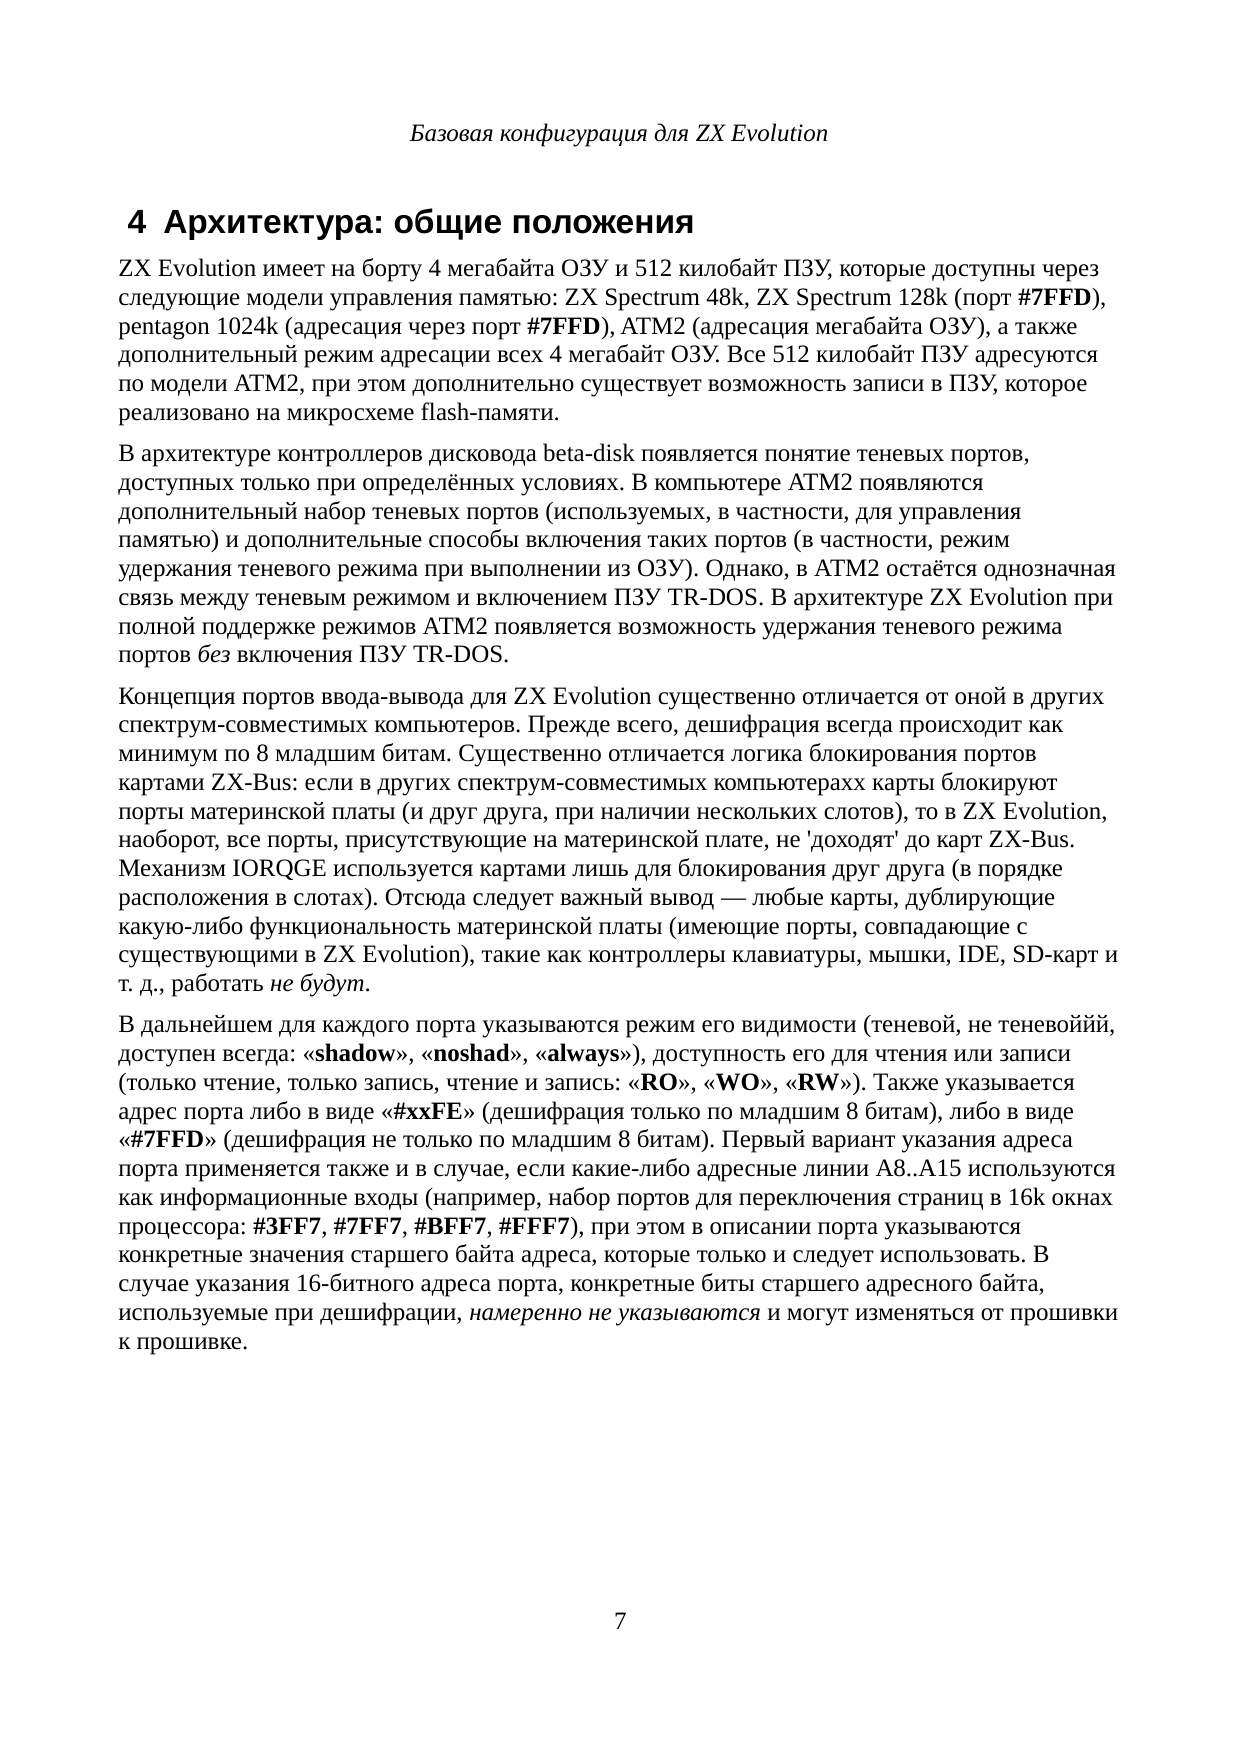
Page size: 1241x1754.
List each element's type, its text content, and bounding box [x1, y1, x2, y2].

text Концепция портов ввода-вывода для ZX Evolution существенно отличается от оной в других спектрум-совместимых компьютеров. Прежде всего, дешифрация всегда происходит как минимум по 8 младшим битам. Существенно отличается логика блокирования портов картами ZX-Bus: если в других спектрум-совместимых компьютерахх карты блокируют порты материнской платы (и друг друга, при наличии нескольких слотов), то в ZX Evolution, наоборот, все порты, присутствующие на материнской плате, не 'доходят' до карт ZX-Bus. Механизм IORQGE используется картами лишь для блокирования друг друга (в порядке расположения в слотах). Отсюда следует важный вывод — любые карты, дублирующие какую-либо функциональность материнской платы (имеющие порты, совпадающие с существующими в ZX Evolution), такие как контроллеры клавиатуры, мышки, IDE, SD-карт и т. д., работать не будут. [118, 681, 1122, 997]
text В архитектуре контроллеров дисковода beta-disk появляется понятие теневых портов, доступных только при определённых условиях. В компьютере ATM2 появляются дополнительный набор теневых портов (используемых, в частности, для управления памятью) и дополнительные способы включения таких портов (в частности, режим удержания теневого режима при выполнении из ОЗУ). Однако, в АТМ2 остаётся однозначная связь между теневым режимом и включением ПЗУ TR-DOS. В архитектуре ZX Evolution при полной поддержке режимов АТМ2 появляется возможность удержания теневого режима портов без включения ПЗУ TR-DOS. [118, 438, 1122, 668]
subtitle Архитектура: общие положения [118, 202, 1122, 241]
text ZX Evolution имеет на борту 4 мегабайта ОЗУ и 512 килобайт ПЗУ, которые доступны через следующие модели управления памятью: ZX Spectrum 48k, ZX Spectrum 128k (порт #7FFD), pentagon 1024k (адресация через порт #7FFD), ATM2 (адресация мегабайта ОЗУ), а также дополнительный режим адресации всех 4 мегабайт ОЗУ. Все 512 килобайт ПЗУ адресуются по модели ATM2, при этом дополнительно существует возможность записи в ПЗУ, которое реализовано на микросхеме flash-памяти. [118, 253, 1122, 426]
text В дальнейшем для каждого порта указываются режим его видимости (теневой, не теневоййй, доступен всегда: «shadow», «noshad», «always»), доступность его для чтения или записи (только чтение, только запись, чтение и запись: «RO», «WO», «RW»). Также указывается адрес порта либо в виде «#xxFE» (дешифрация только по младшим 8 битам), либо в виде «#7FFD» (дешифрация не только по младшим 8 битам). Первый вариант указания адреса порта применяется также и в случае, если какие-либо адресные линии A8..A15 используются как информационные входы (например, набор портов для переключения страниц в 16k окнах процессора: #3FF7, #7FF7, #BFF7, #FFF7), при этом в описании порта указываются конкретные значения старшего байта адреса, которые только и следует использовать. В случае указания 16-битного адреса порта, конкретные биты старшего адресного байта, используемые при дешифрации, намеренно не указываются и могут изменяться от прошивки к прошивке. [118, 1009, 1122, 1354]
